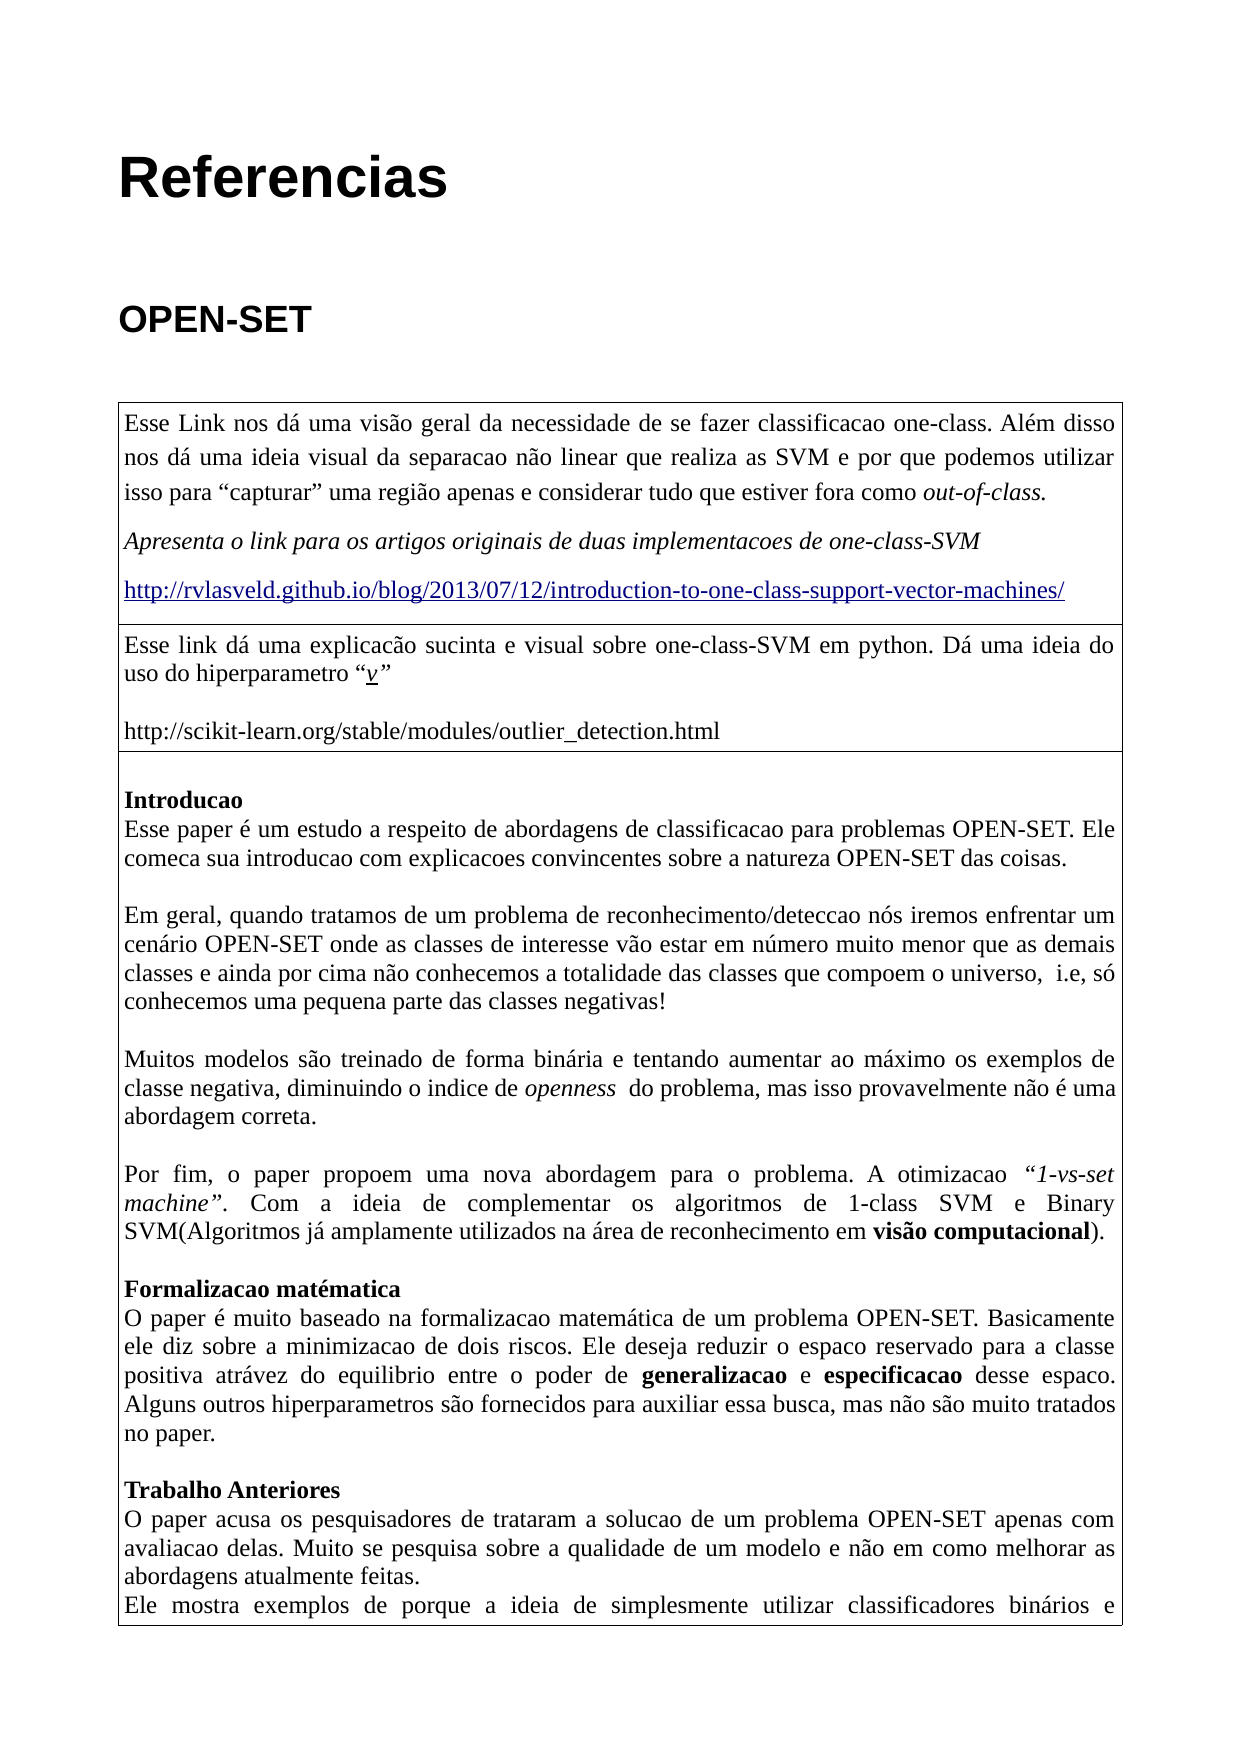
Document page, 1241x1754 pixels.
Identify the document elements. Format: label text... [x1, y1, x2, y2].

table_header Esse Link nos dá uma visão geral da necessidade de se fazer classificacao one-class. Além disso nos dá uma ideia visual da separacao não linear que realiza as SVM e por que podemos utilizar isso para “capturar” uma região apenas e considerar tudo que estiver fora como out-of-class. Apresenta o link para os artigos originais de duas implementacoes de one-class-SVM http://rvlasveld.github.io/blog/2013/07/12/introduction-to-one-class-support-vector-machines/ [119, 403, 1122, 624]
table_cell Introducao Esse paper é um estudo a respeito de abordagens de classificacao para problemas OPEN-SET. Ele comeca sua introducao com explicacoes convincentes sobre a natureza OPEN-SET das coisas. Em geral, quando tratamos de um problema de reconhecimento/deteccao nós iremos enfrentar um cenário OPEN-SET onde as classes de interesse vão estar em número muito menor que as demais classes e ainda por cima não conhecemos a totalidade das classes que compoem o universo, i.e, só conhecemos uma pequena parte das classes negativas! Muitos modelos são treinado de forma binária e tentando aumentar ao máximo os exemplos de classe negativa, diminuindo o indice de openness do problema, mas isso provavelmente não é uma abordagem correta. Por fim, o paper propoem uma nova abordagem para o problema. A otimizacao “1-vs-set machine”. Com a ideia de complementar os algoritmos de 1-class SVM e Binary SVM(Algoritmos já amplamente utilizados na área de reconhecimento em visão computacional). Formalizacao matématica O paper é muito baseado na formalizacao matemática de um problema OPEN-SET. Basicamente ele diz sobre a minimizacao de dois riscos. Ele deseja reduzir o espaco reservado para a classe positiva atrávez do equilibrio entre o poder de generalizacao e especificacao desse espaco. Alguns outros hiperparametros são fornecidos para auxiliar essa busca, mas não são muito tratados no paper. Trabalho Anteriores O paper acusa os pesquisadores de trataram a solucao de um problema OPEN-SET apenas com avaliacao delas. Muito se pesquisa sobre a qualidade de um modelo e não em como melhorar as abordagens atualmente feitas. Ele mostra exemplos de porque a ideia de simplesmente utilizar classificadores binários e [119, 752, 1122, 1624]
subtitle OPEN-SET [118, 297, 1122, 340]
title Referencias [118, 143, 1122, 210]
table_cell Esse link dá uma explicacão sucinta e visual sobre one-class-SVM em python. Dá uma ideia do uso do hiperparametro “v” http://scikit-learn.org/stable/modules/outlier_detection.html [119, 625, 1122, 751]
